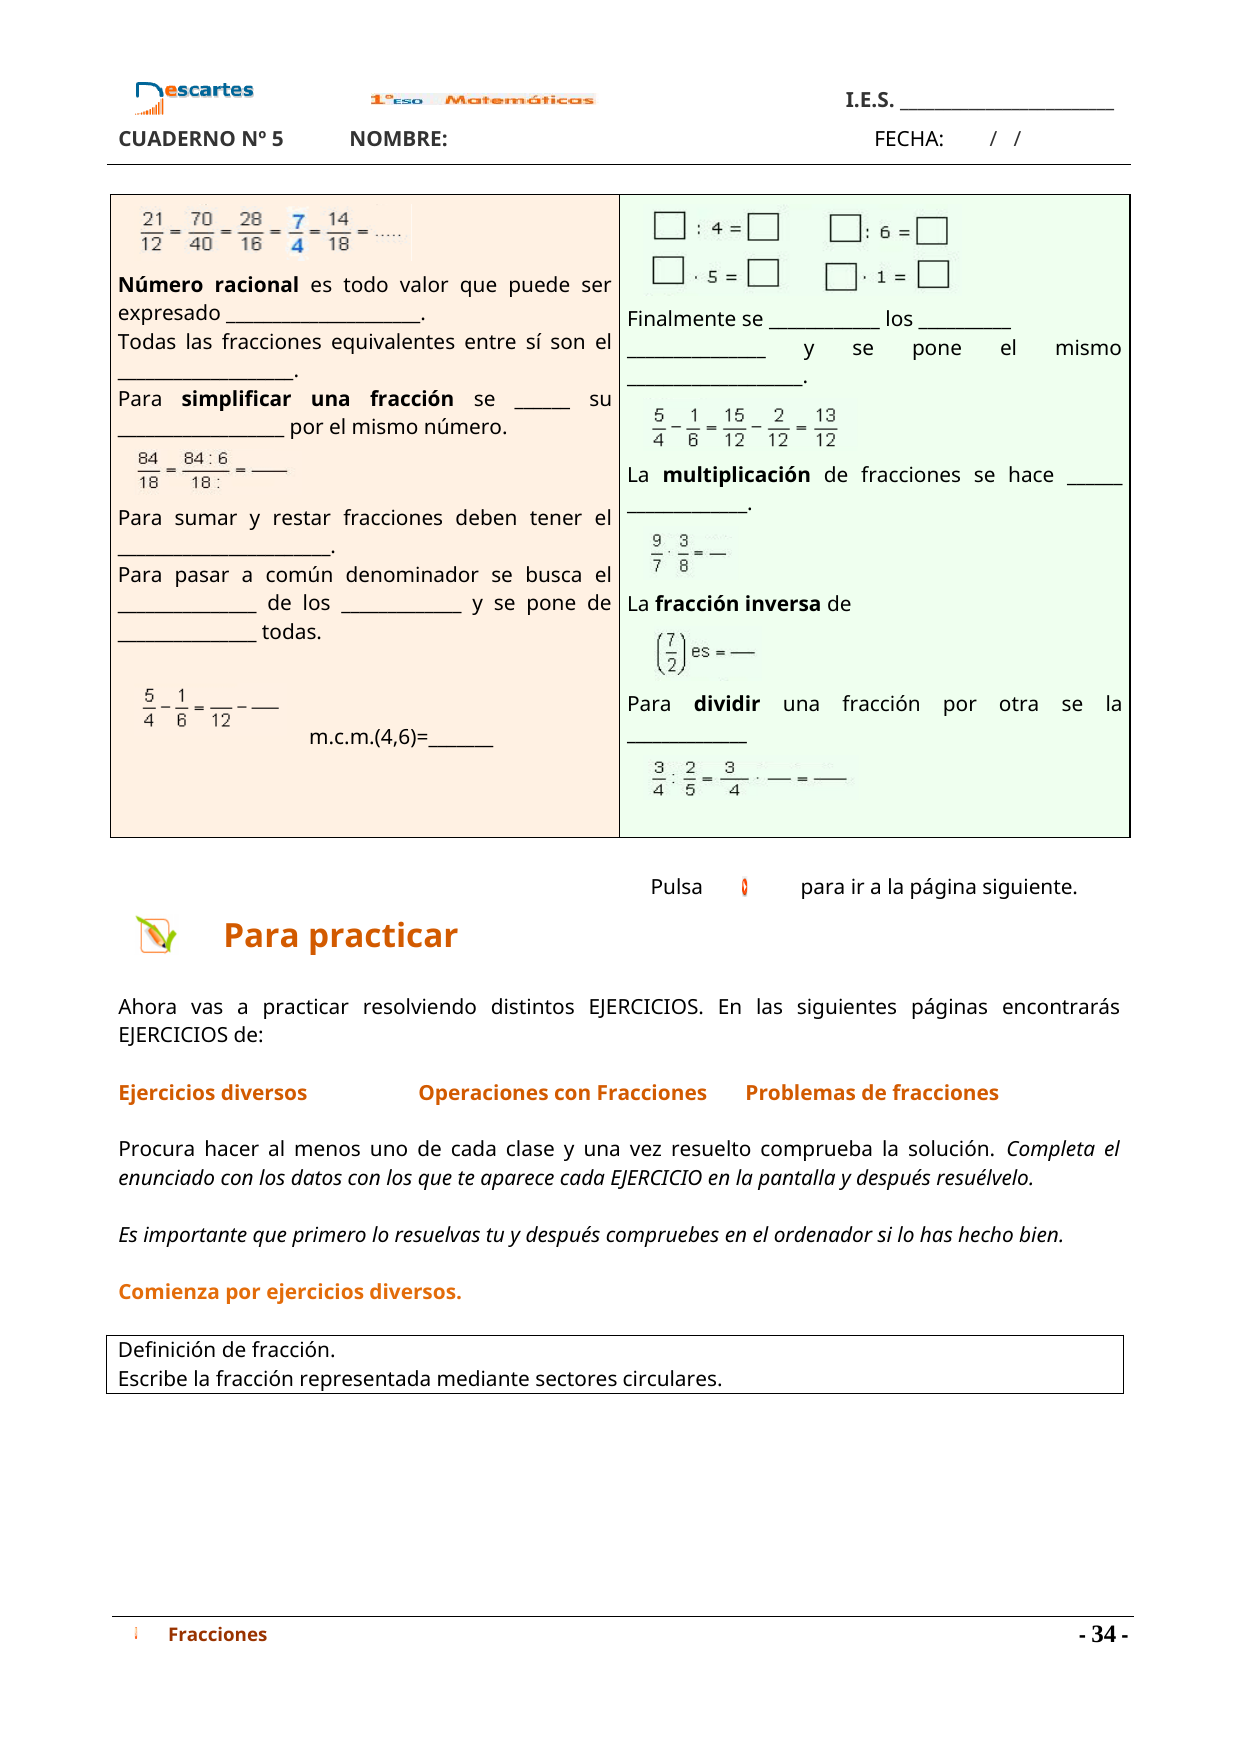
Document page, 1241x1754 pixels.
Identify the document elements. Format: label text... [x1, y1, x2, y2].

picture [134, 82, 257, 115]
table_cell [107, 906, 212, 963]
table_header [111, 867, 643, 906]
table_header Definición de fracción. Escribe la fracción representada mediante sectores circulares. [107, 1336, 1123, 1392]
text Comienza por ejercicios diversos. [118, 1277, 1122, 1306]
table_header Número racional es todo valor que puede ser expresado _____________________. Todas las fracciones equivalentes entre sí son el ___________________. Para simplificar una fracción se ______ su __________________ por el mismo número. Para sumar y restar fracciones deben tener el _______________________. Para pasar a común denominador se busca el _______________ de los _____________ y se pone de _______________ todas. m.c.m.(4,6)=_______ [111, 195, 619, 837]
text Es importante que primero lo resuelvas tu y después compruebes en el ordenador si lo has hecho bien. [118, 1220, 1122, 1248]
table_header para ir a la página siguiente. [793, 867, 1141, 906]
table_header [107, 867, 111, 906]
text Ahora vas a practicar resolviendo distintos EJERCICIOS. En las siguientes páginas encontrarás EJERCICIOS de: [118, 992, 1122, 1049]
table_cell [1125, 906, 1141, 963]
table_header Finalmente se ____________ los __________ _______________ y se pone el mismo ___________________. La multiplicación de fracciones se hace ______ _____________. La fracción inversa de Para dividir una fracción por otra se la ______________ [620, 195, 1129, 837]
table_cell Para practicar [212, 906, 1125, 963]
table_header [718, 867, 793, 906]
text Ejercicios diversos Operaciones con Fracciones Problemas de fracciones [118, 1078, 1122, 1106]
picture [371, 93, 599, 105]
table_header Pulsa [643, 867, 718, 906]
text Procura hacer al menos uno de cada clase y una vez resuelto comprueba la solución. Completa el enunciado con los datos con los que te aparece cada EJERCICIO en la pantalla y después resuélvelo. [118, 1134, 1122, 1191]
picture [742, 876, 748, 897]
picture [134, 914, 179, 955]
picture [134, 1626, 138, 1639]
